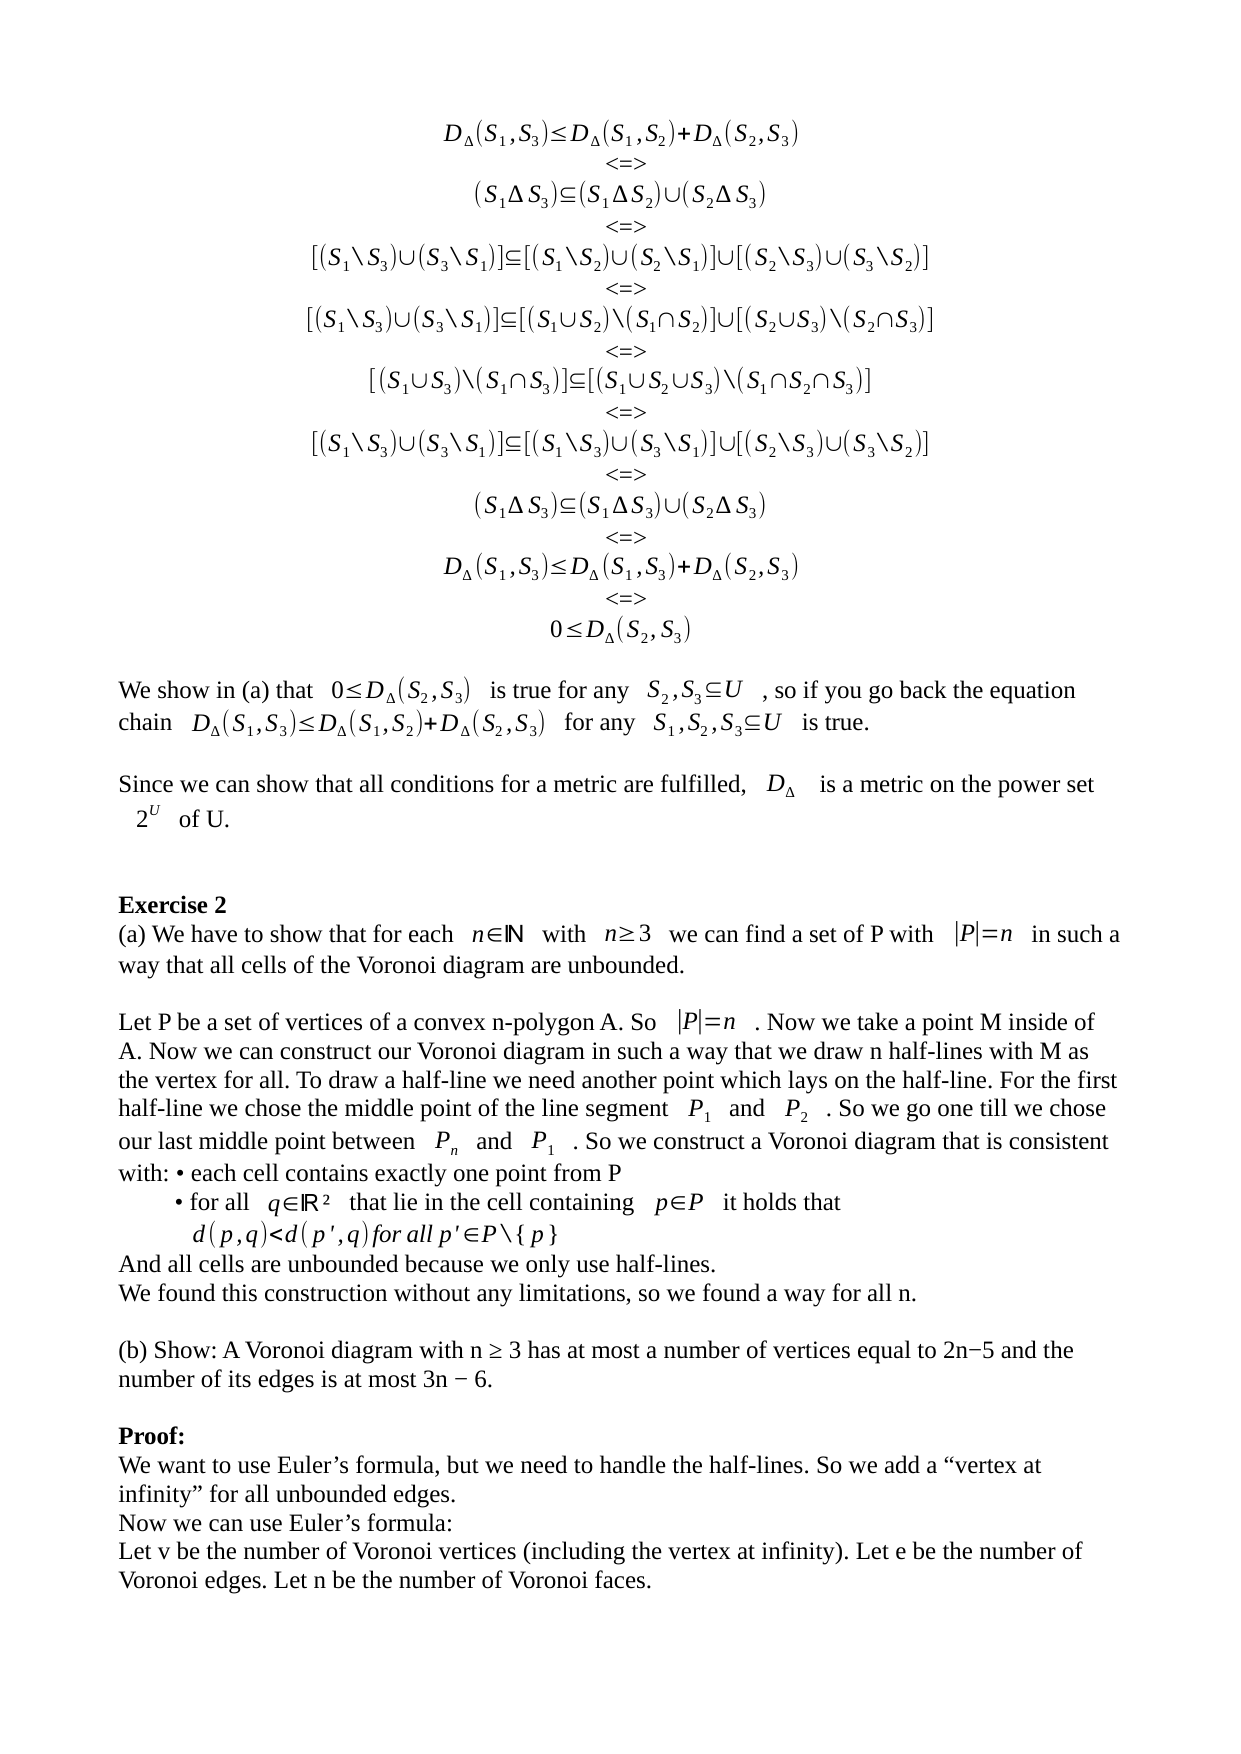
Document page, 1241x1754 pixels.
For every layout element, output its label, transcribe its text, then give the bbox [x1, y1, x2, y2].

text (b) Show: A Voronoi diagram with n ≥ 3 has at most a number of vertices equal to 2n−5 and the number of its edges is at most 3n − 6. [118, 1335, 1122, 1393]
text We found this construction without any limitations, so we found a way for all n. [118, 1278, 1122, 1306]
text Since we can show that all conditions for a metric are fulfilled, is a metric on the power setof U. [118, 769, 1122, 832]
text (a) We have to show that for eachwithwe can find a set of P within such a way that all cells of the Voronoi diagram are unbounded. [118, 919, 1122, 978]
text We want to use Euler’s formula, but we need to handle the half-lines. So we add a “vertex at infinity” for all unbounded edges. [118, 1450, 1122, 1508]
text • for allthat lie in the cell containingit holds that [118, 1187, 1122, 1218]
text We show in (a) thatis true for any, so if you go back the equation chainfor anyis true. [118, 675, 1122, 740]
text Let v be the number of Voronoi vertices (including the vertex at infinity). Let e be the number of Voronoi edges. Let n be the number of Voronoi faces. [118, 1536, 1122, 1594]
text Let P be a set of vertices of a convex n-polygon A. So. Now we take a point M inside of A. Now we can construct our Voronoi diagram in such a way that we draw n half-lines with M as the vertex for all. To draw a half-line we need another point which lays on the half-line. For the first half-line we chose the middle point of the line segmentand. So we go one till we chose our last middle point betweenand. So we construct a Voronoi diagram that is consistent with: • each cell contains exactly one point from P [118, 1007, 1122, 1187]
text Proof: [118, 1421, 1122, 1450]
text Now we can use Euler’s formula: [118, 1508, 1122, 1536]
text And all cells are unbounded because we only use half-lines. [118, 1249, 1122, 1278]
text Exercise 2 [118, 890, 1122, 919]
